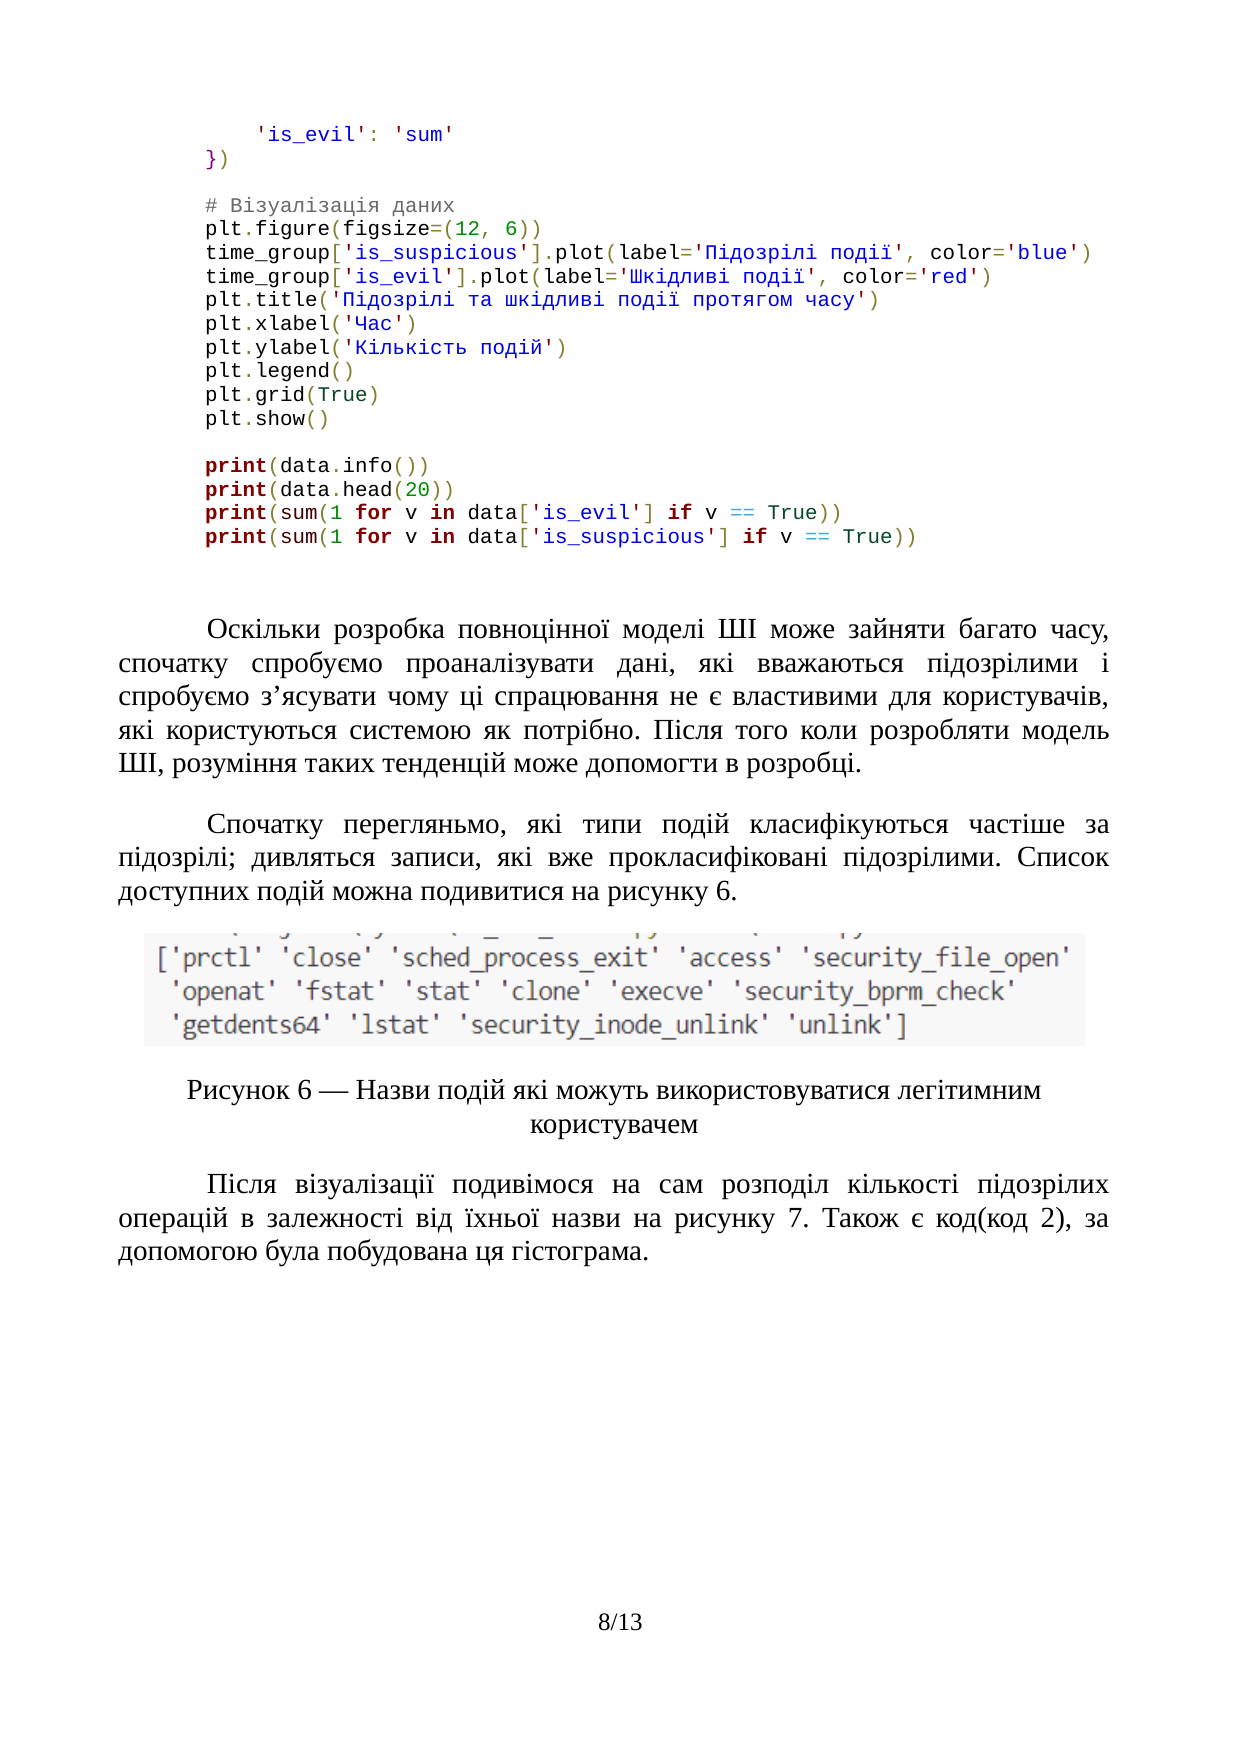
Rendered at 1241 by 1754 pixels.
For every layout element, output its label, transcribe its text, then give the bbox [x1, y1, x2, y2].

text Рисунок 6 — Назви подій які можуть використовуватися легітимним користувачем [118, 1072, 1110, 1139]
text Спочатку перегляньмо, які типи подій класифікуються частіше за підозрілі; дивляться записи, які вже прокласифіковані підозрілими. Список доступних подій можна подивитися на рисунку 6. [118, 806, 1110, 907]
table_header 'is_evil': 'sum' }) # Візуалізація даних plt.figure(figsize=(12, 6)) time_group['is_suspicious'].plot(label='Підозрілі події', color='blue') time_group['is_evil'].plot(label='Шкідливі події', color='red') plt.title('Підозрілі та шкідливі події протягом часу') plt.xlabel('Час') plt.ylabel('Кількість подій') plt.legend() plt.grid(True) plt.show() print(data.info()) print(data.head(20)) print(sum(1 for v in data['is_evil'] if v == True)) print(sum(1 for v in data['is_suspicious'] if v == True)) [199, 118, 1121, 585]
text Після візуалізації подивімося на сам розподіл кількості підозрілих операцій в залежності від їхньої назви на рисунку 7. Також є код(код 2), за допомогою була побудована ця гістограма. [118, 1166, 1110, 1267]
picture [143, 933, 1085, 1046]
text Оскільки розробка повноцінної моделі ШІ може зайняти багато часу, спочатку спробуємо проаналізувати дані, які вважаються підозрілими і спробуємо з’ясувати чому ці спрацювання не є властивими для користувачів, які користуються системою як потрібно. Після того коли розробляти модель ШІ, розуміння таких тенденцій може допомогти в розробці. [118, 611, 1110, 779]
